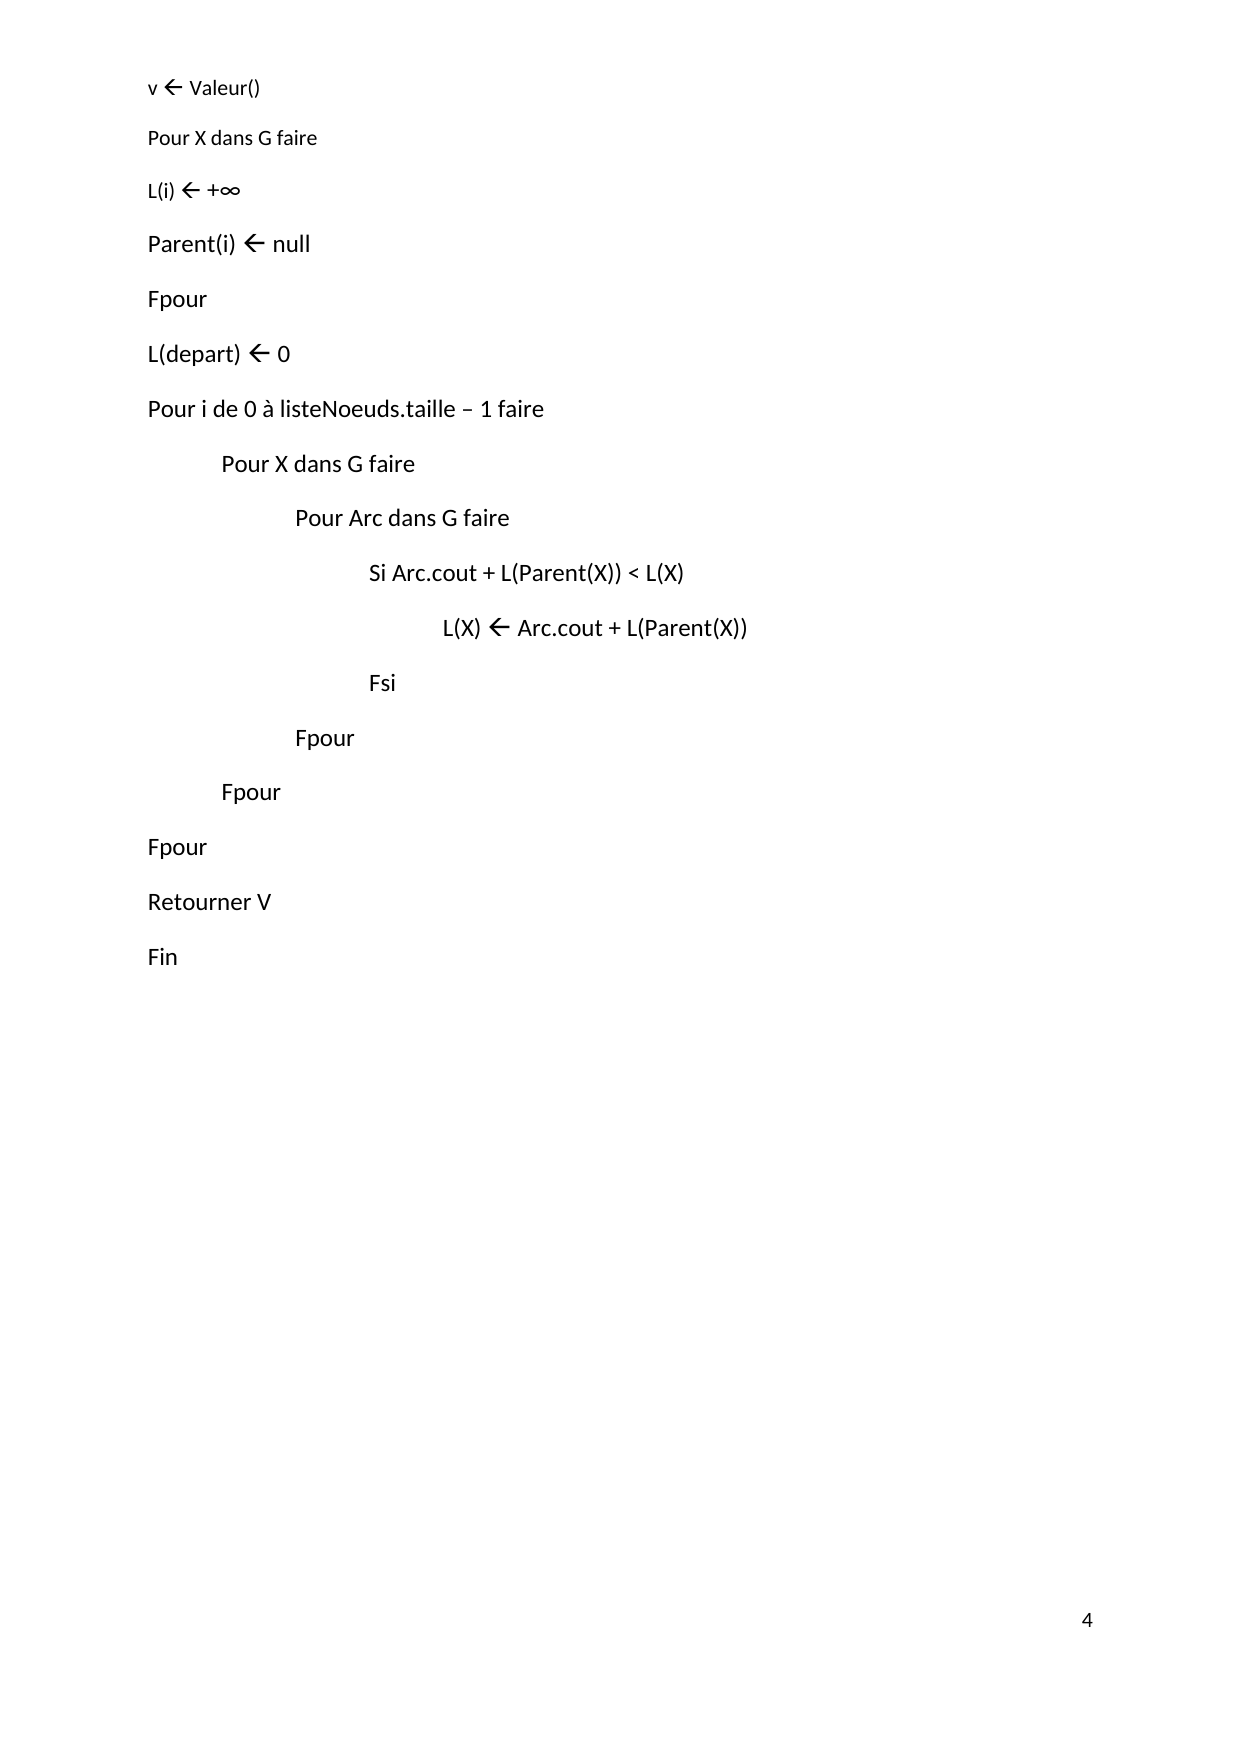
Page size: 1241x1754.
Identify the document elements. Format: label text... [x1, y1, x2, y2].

text L(i)  +∞ [148, 174, 1093, 204]
text Pour X dans G faire [148, 124, 1093, 150]
text Fpour [148, 831, 1093, 862]
text Fpour [148, 776, 1093, 807]
text Si Arc.cout + L(Parent(X)) < L(X) [148, 557, 1093, 588]
text Fpour [148, 283, 1093, 314]
text Retourner V [148, 886, 1093, 917]
text Fsi [148, 667, 1093, 697]
text L(X)  Arc.cout + L(Parent(X)) [148, 612, 1093, 643]
text v  Valeur() [148, 74, 1093, 100]
text Parent(i)  null [148, 228, 1093, 259]
text L(depart)  0 [148, 338, 1093, 369]
text Pour X dans G faire [148, 448, 1093, 478]
text Fin [148, 941, 1093, 971]
text Fpour [148, 722, 1093, 752]
text Pour Arc dans G faire [148, 502, 1093, 533]
text Pour i de 0 à listeNoeuds.taille – 1 faire [148, 393, 1093, 423]
